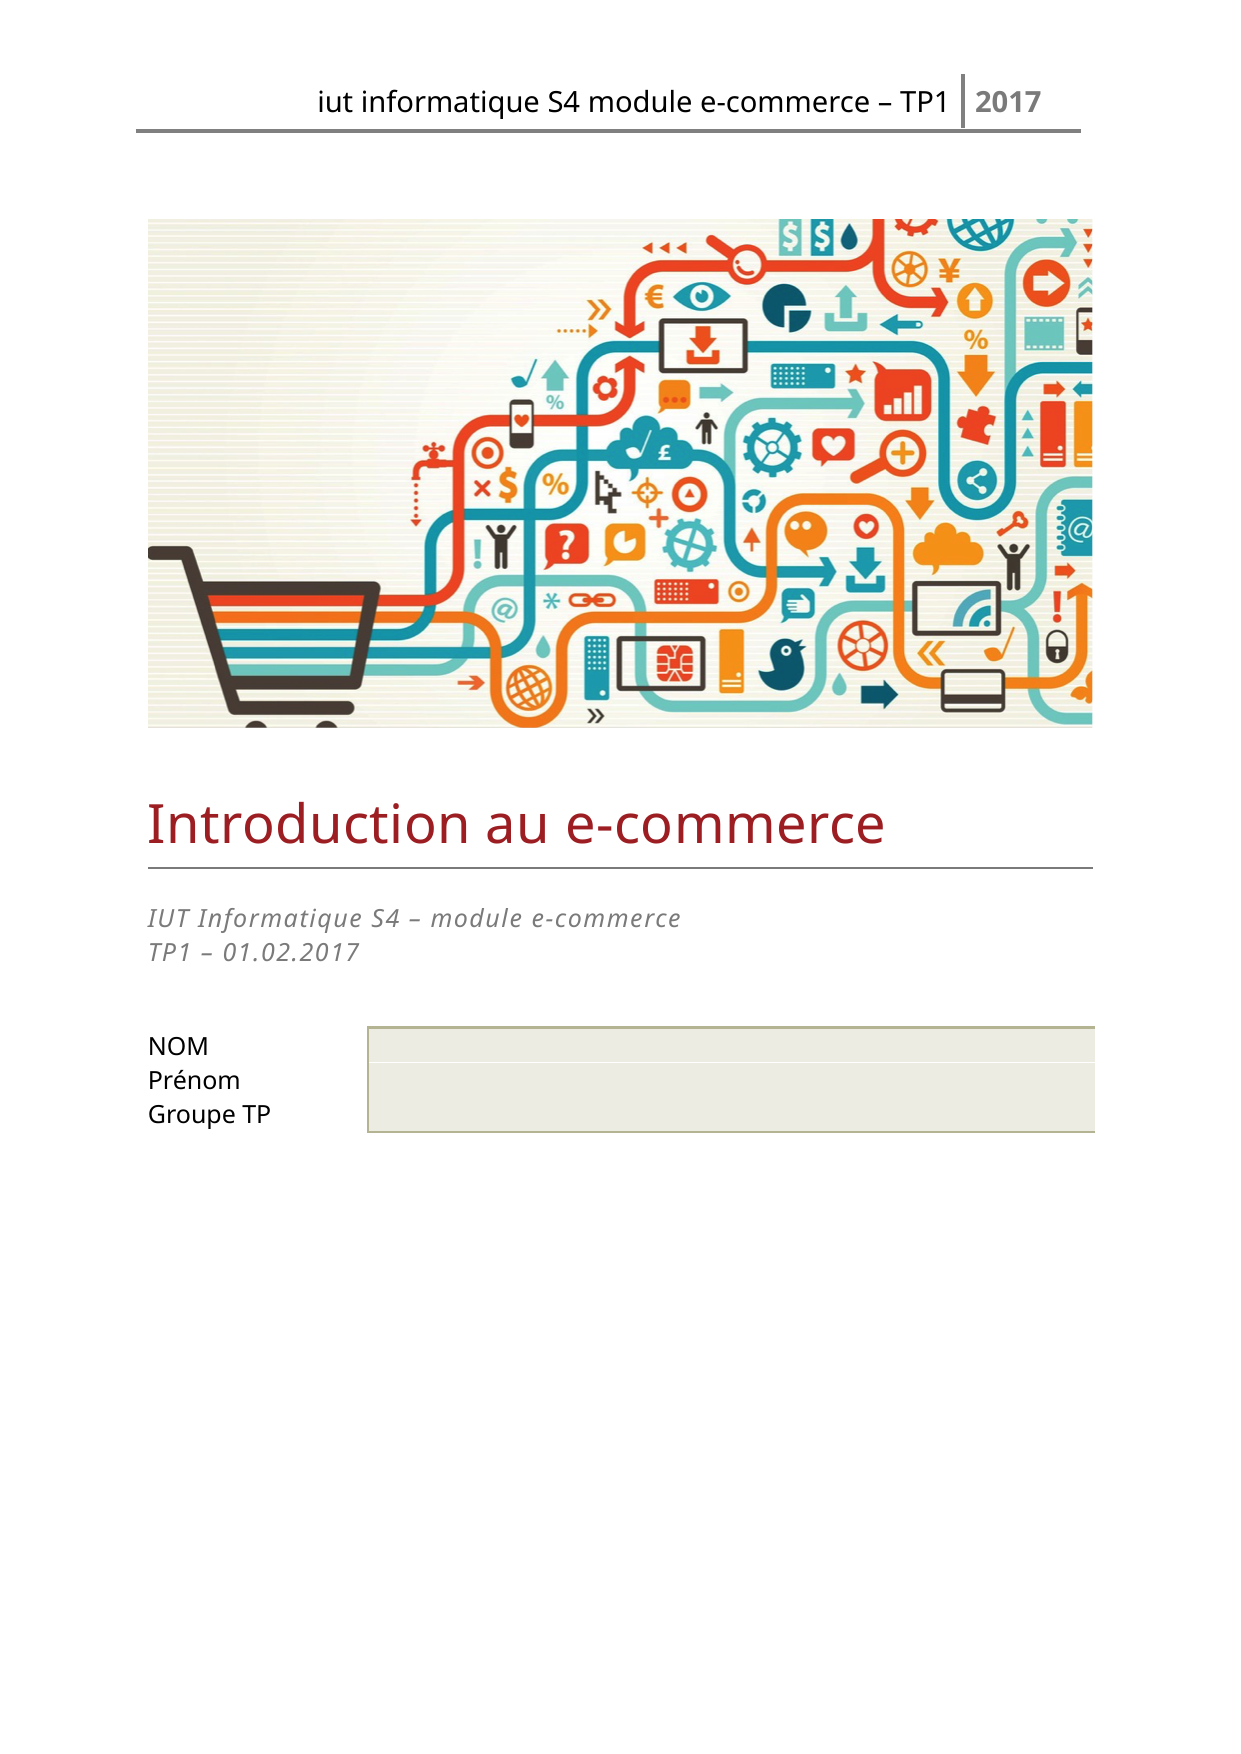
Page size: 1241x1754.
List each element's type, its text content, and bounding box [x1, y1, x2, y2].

subtitle IUT Informatique S4 – module e-commerce [148, 901, 1093, 935]
table_cell [369, 1097, 1095, 1131]
table_cell Groupe TP [135, 1097, 367, 1131]
picture [147, 218, 1093, 729]
table_header NOM [135, 1026, 367, 1062]
table_cell [369, 1063, 1095, 1097]
subtitle TP1 – 01.02.2017 [148, 935, 1093, 969]
title Introduction au e-commerce [148, 785, 1093, 867]
table_cell Prénom [135, 1063, 367, 1097]
table_header [369, 1029, 1095, 1062]
